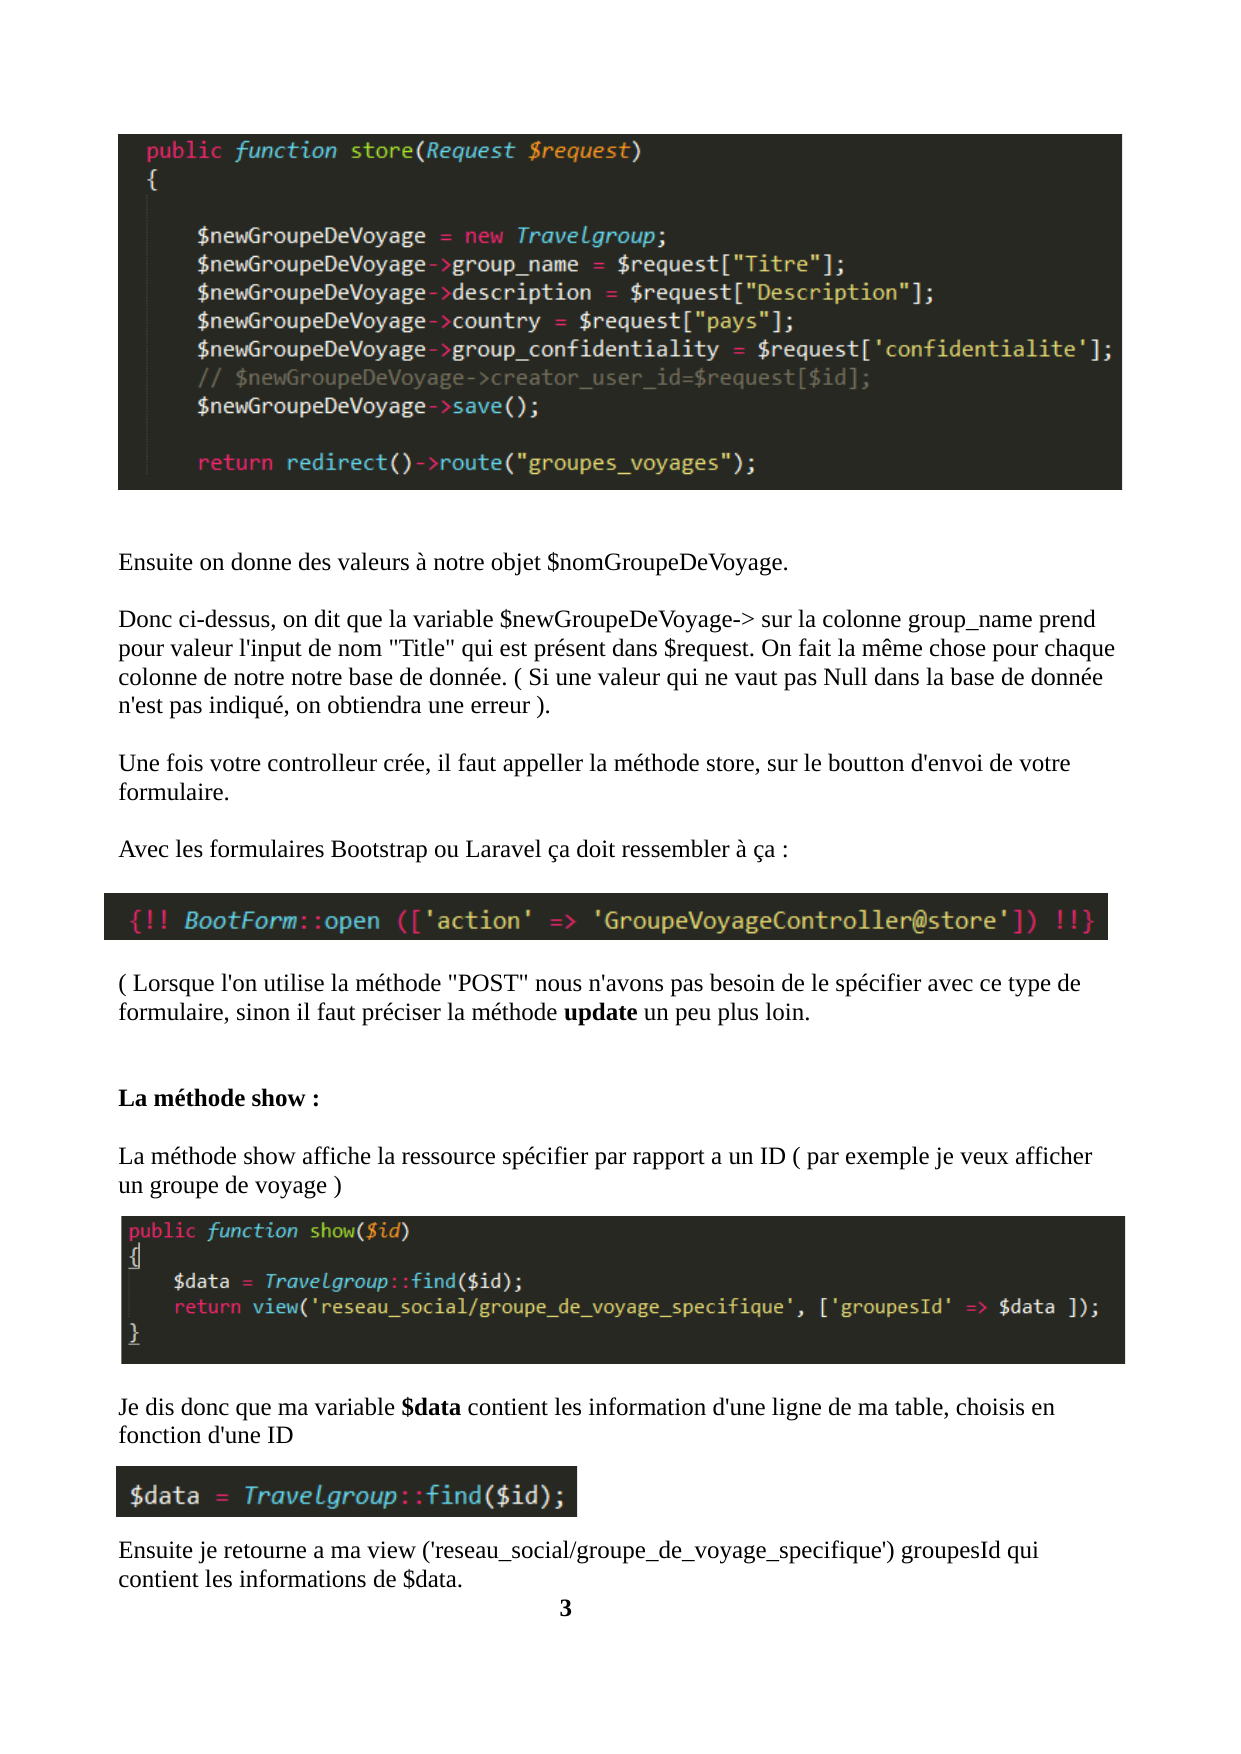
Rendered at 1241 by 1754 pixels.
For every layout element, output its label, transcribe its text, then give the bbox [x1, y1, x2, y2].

text Ensuite je retourne a ma view ('reseau_social/groupe_de_voyage_specifique') groupesId qui contient les informations de $data. [118, 1536, 1122, 1593]
text Avec les formulaires Bootstrap ou Laravel ça doit ressembler à ça : [118, 834, 1122, 863]
picture [118, 134, 1123, 490]
picture [116, 1466, 578, 1517]
text Ensuite on donne des valeurs à notre objet $nomGroupeDeVoyage. [118, 547, 1122, 575]
text ( Lorsque l'on utilise la méthode "POST" nous n'avons pas besoin de le spécifier avec ce type de formulaire, sinon il faut préciser la méthode update un peu plus loin. [118, 968, 1122, 1026]
text Une fois votre controlleur crée, il faut appeller la méthode store, sur le boutton d'envoi de votre formulaire. [118, 748, 1122, 805]
text Je dis donc que ma variable $data contient les information d'une ligne de ma table, choisis en fonction d'une ID [118, 1392, 1122, 1449]
picture [121, 1216, 1126, 1364]
text La méthode show affiche la ressource spécifier par rapport a un ID ( par exemple je veux afficher un groupe de voyage ) [118, 1141, 1122, 1198]
text Donc ci-dessus, on dit que la variable $newGroupeDeVoyage-> sur la colonne group_name prend pour valeur l'input de nom "Title" qui est présent dans $request. On fait la même chose pour chaque colonne de notre notre base de donnée. ( Si une valeur qui ne vaut pas Null dans la base de donnée n'est pas indiqué, on obtiendra une erreur ). [118, 604, 1122, 719]
text 3 [118, 1593, 1122, 1622]
picture [104, 893, 1108, 940]
text La méthode show : [118, 1083, 1122, 1112]
